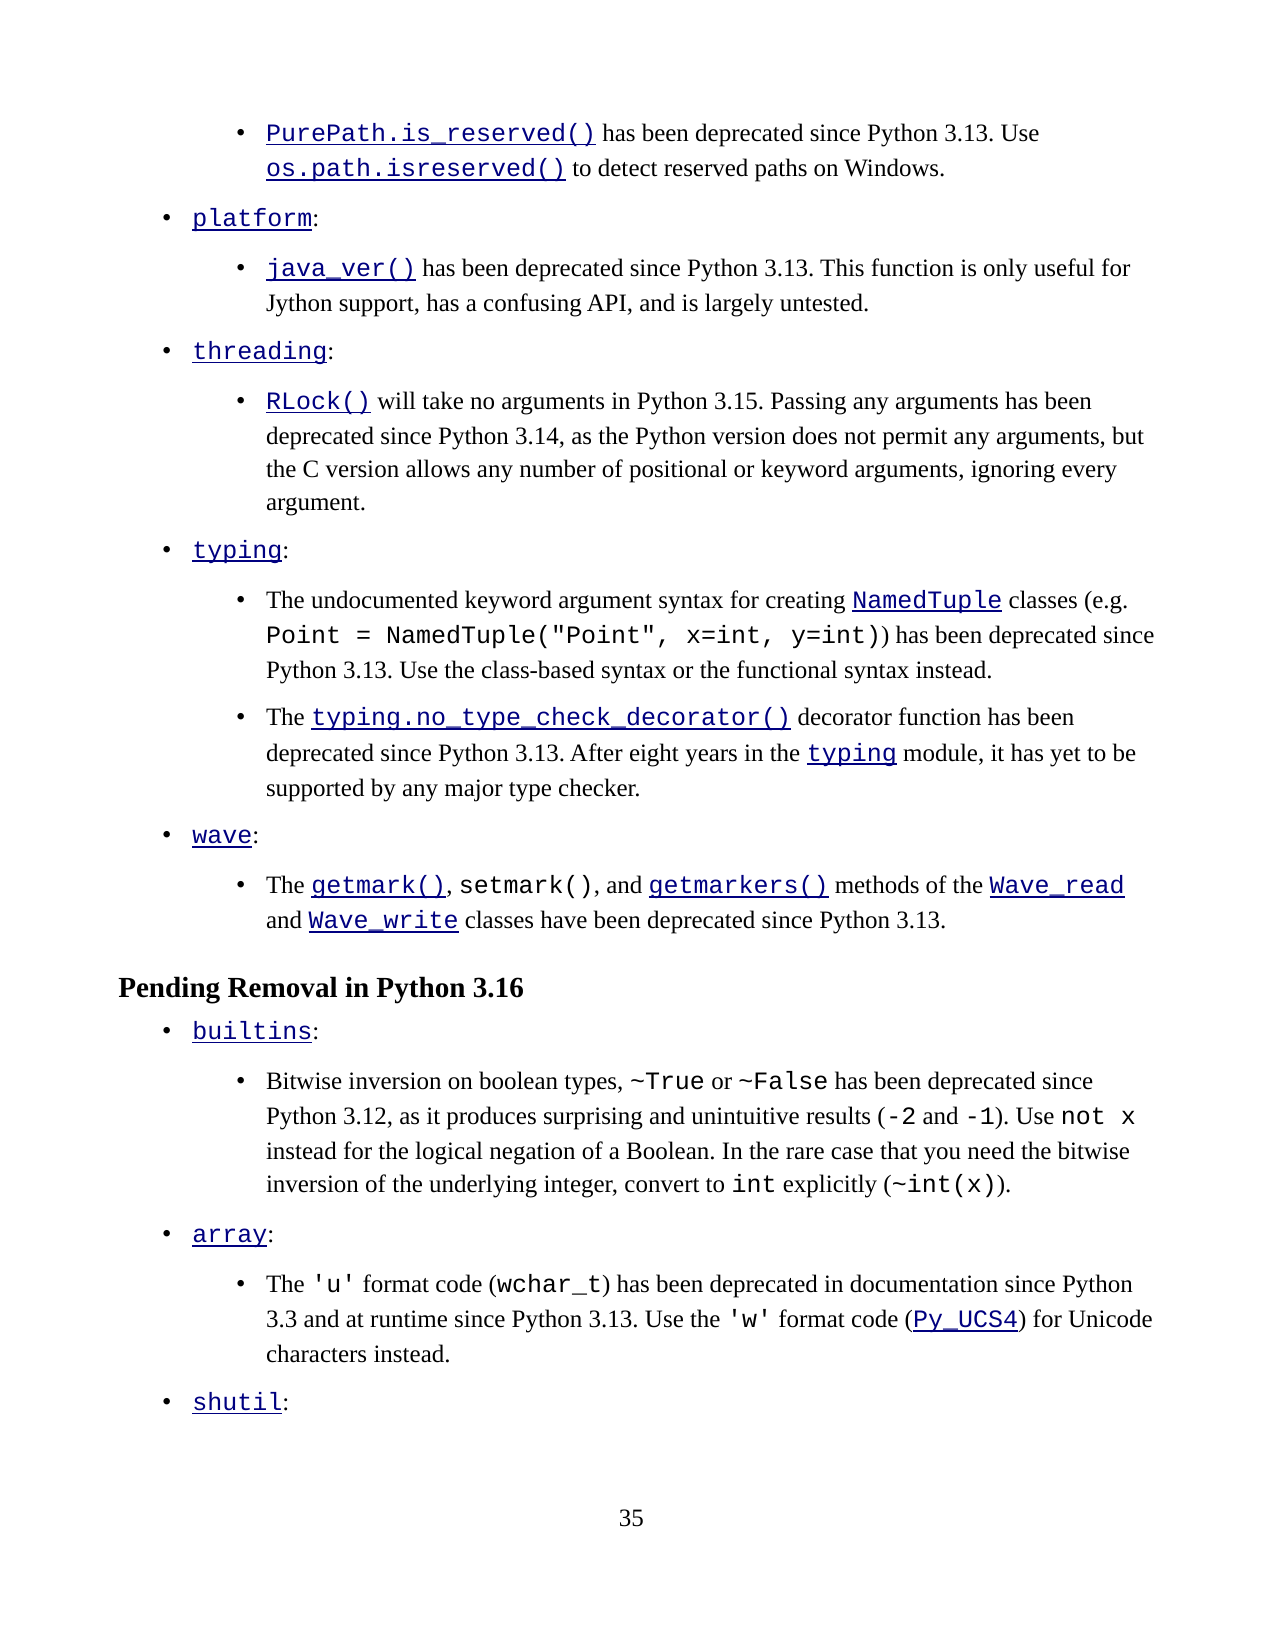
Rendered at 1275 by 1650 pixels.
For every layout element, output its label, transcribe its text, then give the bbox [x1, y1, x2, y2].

list shutil: [162, 1387, 1157, 1418]
list builtins: [162, 1016, 1157, 1047]
list typing: [162, 535, 1157, 566]
subtitle Pending Removal in Python 3.16 [118, 970, 1157, 1003]
list wave: [162, 820, 1157, 851]
list platform: [162, 203, 1157, 234]
list Bitwise inversion on boolean types, ~True or ~False has been deprecated since Python 3.12, as it produces surprising and unintuitive results (-2 and -1). Use not x instead for the logical negation of a Boolean. In the rare case that you need the bitwise inversion of the underlying integer, convert to int explicitly (~int(x)). [236, 1066, 1157, 1200]
list RLock() will take no arguments in Python 3.15. Passing any arguments has been deprecated since Python 3.14, as the Python version does not permit any arguments, but the C version allows any number of positional or keyword arguments, ignoring every argument. [236, 386, 1157, 516]
list PurePath.is_reserved() has been deprecated since Python 3.13. Use os.path.isreserved() to detect reserved paths on Windows. [236, 118, 1157, 184]
list java_ver() has been deprecated since Python 3.13. This function is only useful for Jython support, has a confusing API, and is largely untested. [236, 253, 1157, 317]
list The 'u' format code (wchar_t) has been deprecated in documentation since Python 3.3 and at runtime since Python 3.13. Use the 'w' format code (Py_UCS4) for Unicode characters instead. [236, 1269, 1157, 1368]
list The typing.no_type_check_decorator() decorator function has been deprecated since Python 3.13. After eight years in the typing module, it has yet to be supported by any major type checker. [236, 702, 1157, 801]
list The getmark(), setmark(), and getmarkers() methods of the Wave_read and Wave_write classes have been deprecated since Python 3.13. [236, 870, 1157, 936]
list threading: [162, 336, 1157, 367]
list array: [162, 1219, 1157, 1250]
list The undocumented keyword argument syntax for creating NamedTuple classes (e.g. Point = NamedTuple("Point", x=int, y=int)) has been deprecated since Python 3.13. Use the class-based syntax or the functional syntax instead. [236, 585, 1157, 684]
